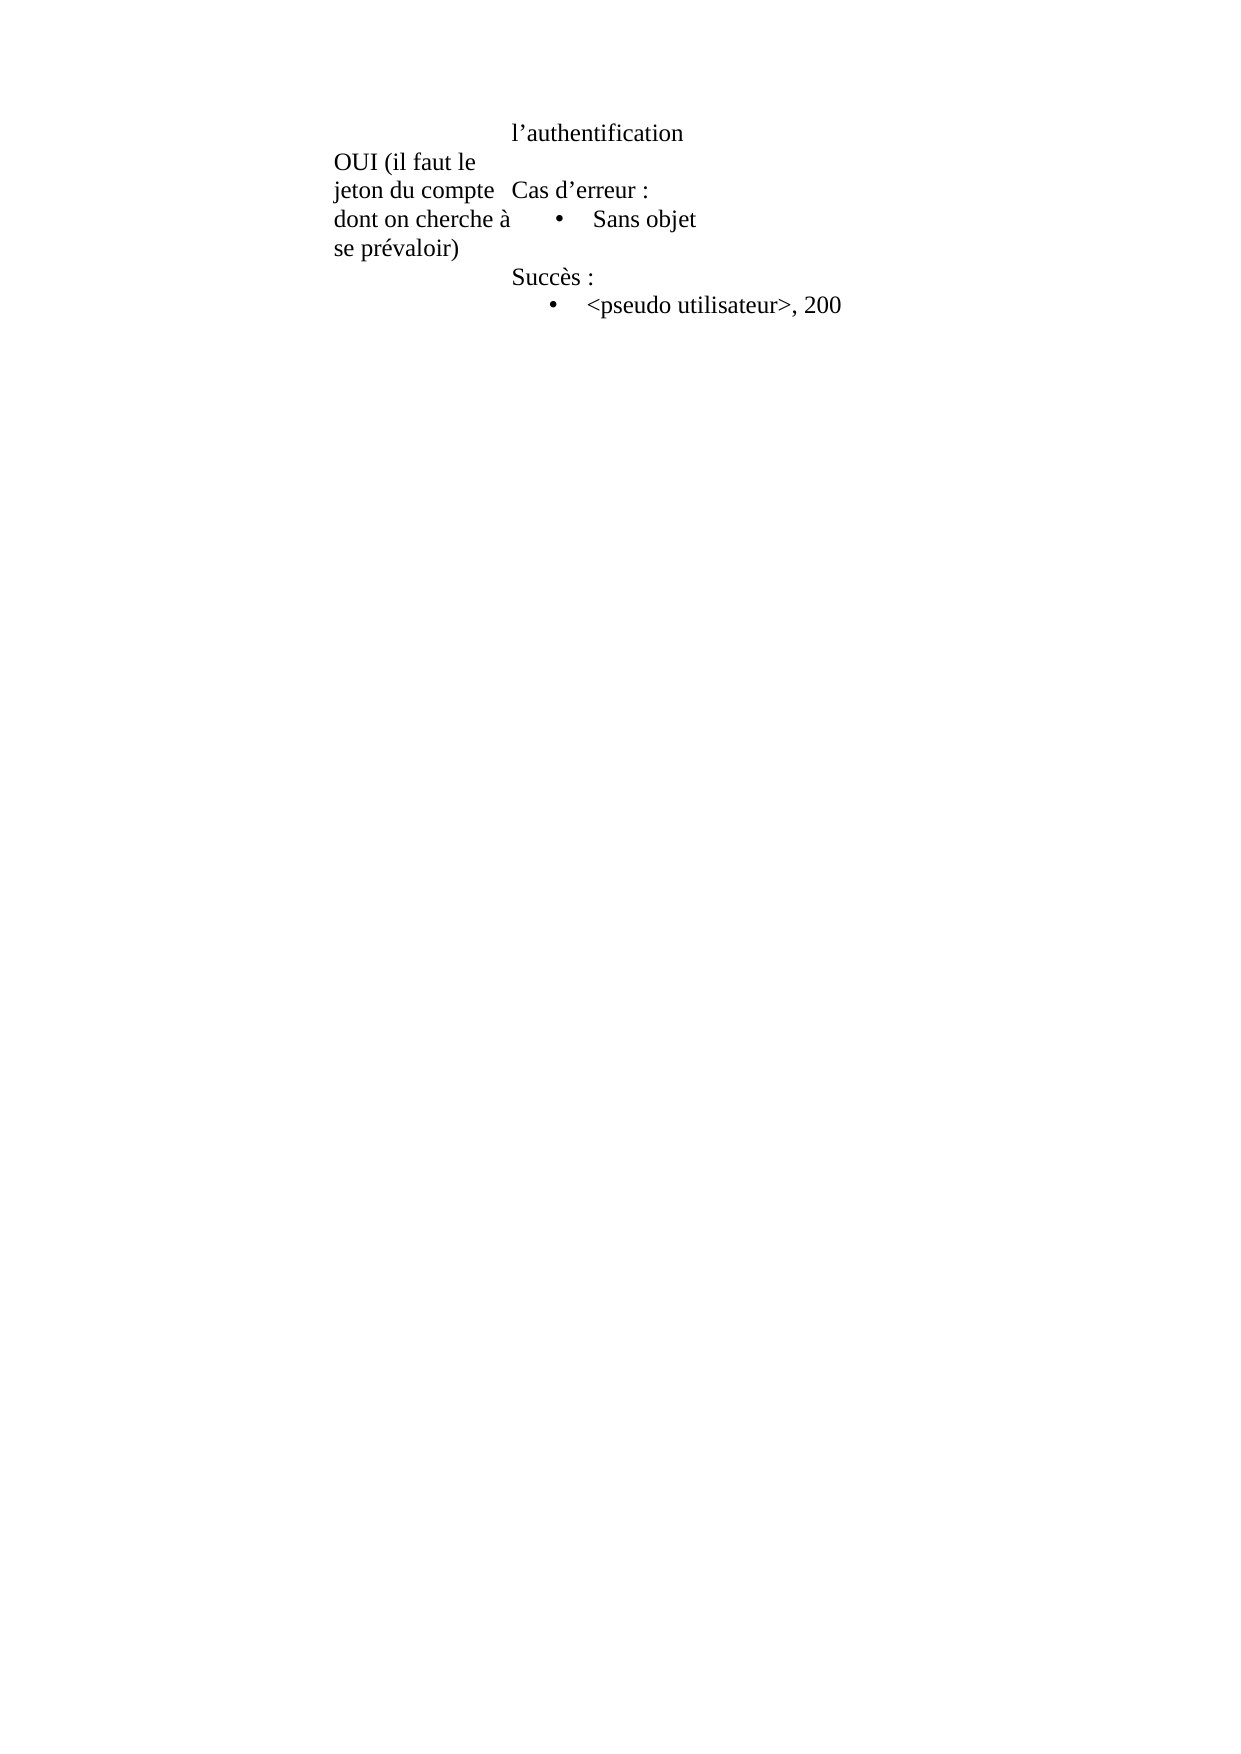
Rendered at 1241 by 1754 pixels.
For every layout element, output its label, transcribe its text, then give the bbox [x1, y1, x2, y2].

table_cell l’authentification Cas d’erreur : Sans objet Succès : <pseudo utilisateur>, 200 [511, 118, 1122, 319]
table_cell - OUI (il faut le jeton du compte dont on cherche à se prévaloir) [334, 118, 511, 319]
table_cell [217, 118, 333, 319]
table_cell [118, 118, 217, 319]
